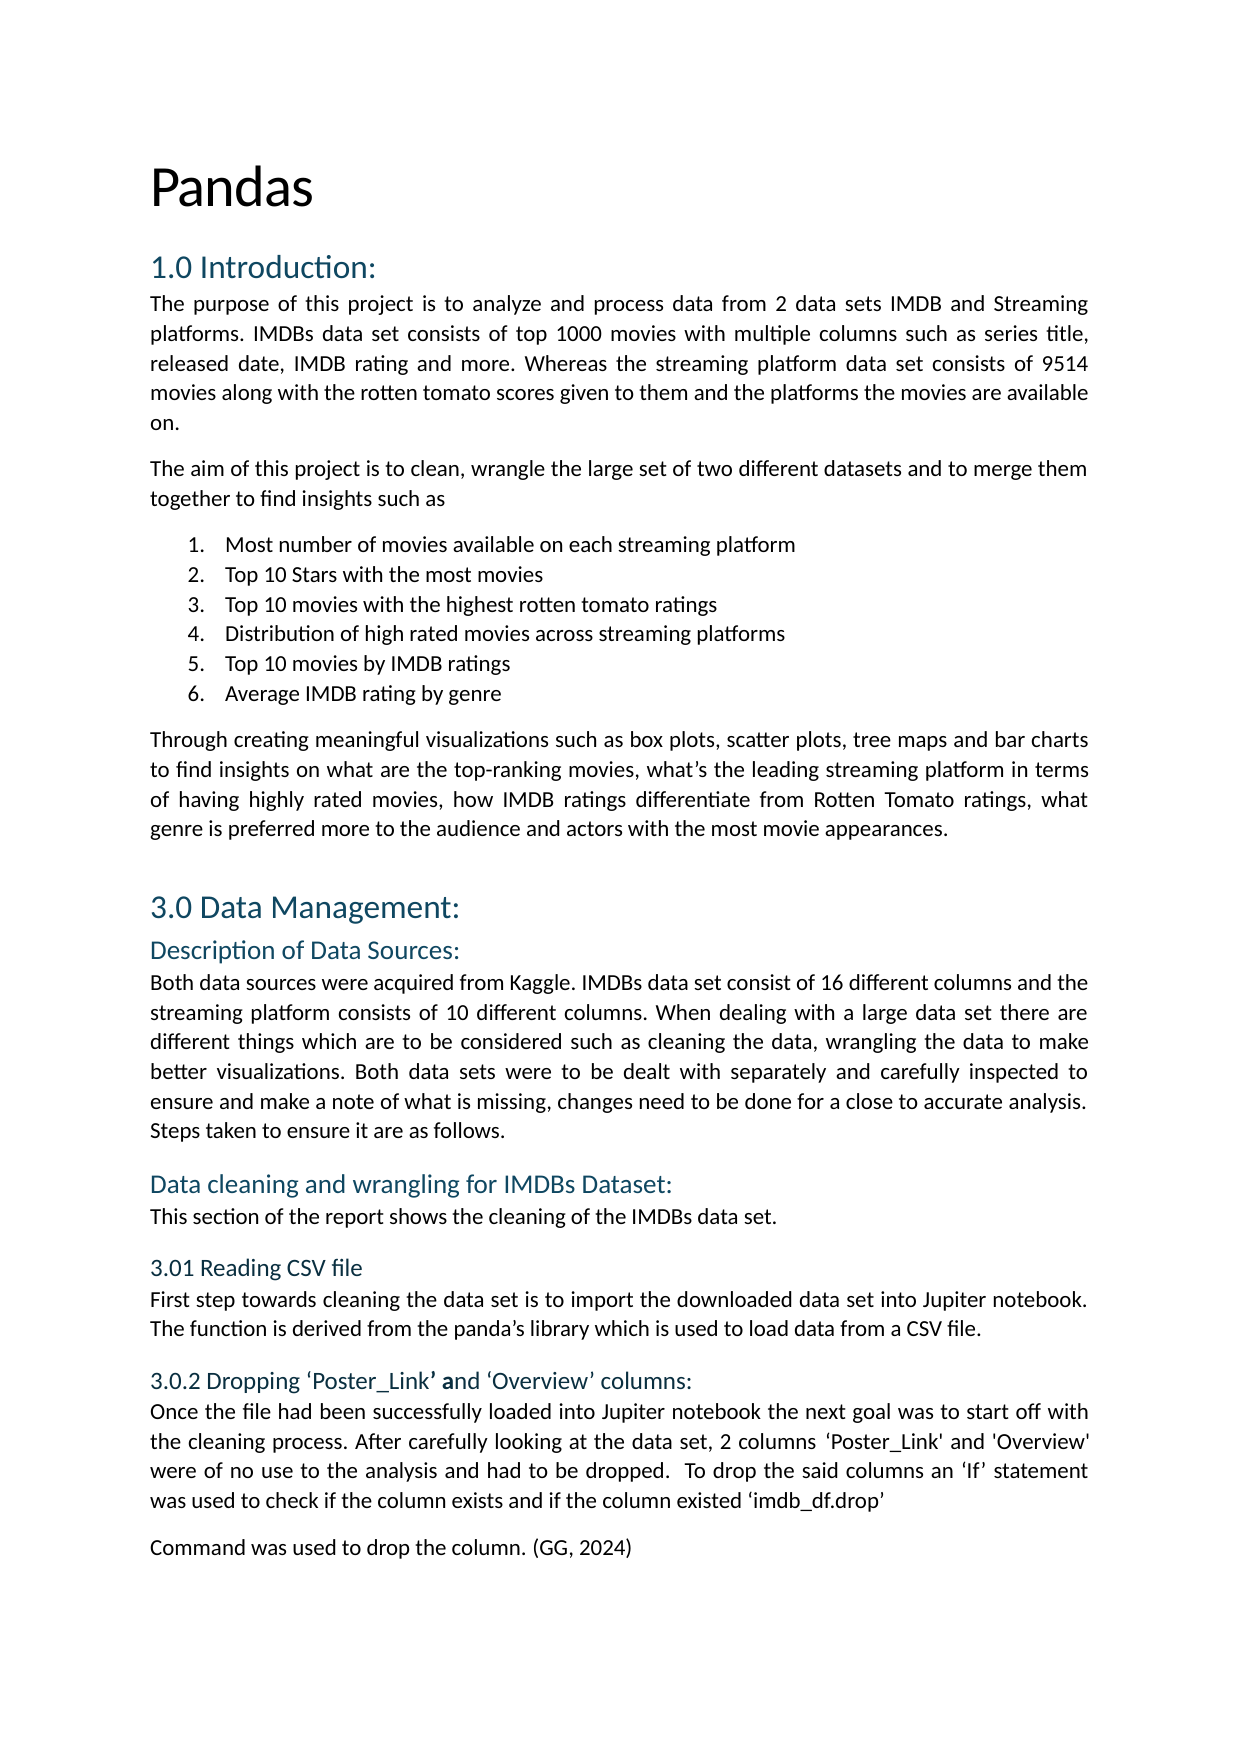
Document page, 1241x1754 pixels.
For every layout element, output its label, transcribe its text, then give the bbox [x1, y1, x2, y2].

text The aim of this project is to clean, wrangle the large set of two different datasets and to merge them together to find insights such as [150, 454, 1090, 512]
subtitle 3.01 Reading CSV file [150, 1252, 1090, 1283]
text Through creating meaningful visualizations such as box plots, scatter plots, tree maps and bar charts to find insights on what are the top-ranking movies, what’s the leading streaming platform in terms of having highly rated movies, how IMDB ratings differentiate from Rotten Tomato ratings, what genre is preferred more to the audience and actors with the most movie appearances. [150, 725, 1090, 842]
text Command was used to drop the column. (GG, 2024) [150, 1533, 1090, 1561]
text First step towards cleaning the data set is to import the downloaded data set into Jupiter notebook. The function is derived from the panda’s library which is used to load data from a CSV file. [150, 1285, 1090, 1342]
text This section of the report shows the cleaning of the IMDBs data set. [150, 1202, 1090, 1230]
text Both data sources were acquired from Kaggle. IMDBs data set consist of 16 different columns and the streaming platform consists of 10 different columns. When dealing with a large data set there are different things which are to be considered such as cleaning the data, wrangling the data to make better visualizations. Both data sets were to be dealt with separately and carefully inspected to ensure and make a note of what is missing, changes need to be done for a close to accurate analysis. Steps taken to ensure it are as follows. [150, 968, 1090, 1144]
list Top 10 Stars with the most movies [187, 560, 1090, 588]
subtitle 3.0 Data Management: [150, 886, 1090, 926]
subtitle Description of Data Sources: [150, 933, 1090, 966]
subtitle 1.0 Introduction: [150, 246, 1090, 287]
list Top 10 movies with the highest rotten tomato ratings [187, 590, 1090, 618]
list Distribution of high rated movies across streaming platforms [187, 619, 1090, 648]
title Pandas [150, 150, 1090, 221]
list Average IMDB rating by genre [187, 679, 1090, 707]
text Once the file had been successfully loaded into Jupiter notebook the next goal was to start off with the cleaning process. After carefully looking at the data set, 2 columns ‘Poster_Link' and 'Overview' were of no use to the analysis and had to be dropped. To drop the said columns an ‘If’ statement was used to check if the column exists and if the column existed ‘imdb_df.drop’ [150, 1397, 1090, 1514]
subtitle Data cleaning and wrangling for IMDBs Dataset: [150, 1167, 1090, 1200]
list Top 10 movies by IMDB ratings [187, 649, 1090, 677]
subtitle 3.0.2 Dropping ‘Poster_Link’ and ‘Overview’ columns: [150, 1365, 1090, 1396]
text The purpose of this project is to analyze and process data from 2 data sets IMDB and Streaming platforms. IMDBs data set consists of top 1000 movies with multiple columns such as series title, released date, IMDB rating and more. Whereas the streaming platform data set consists of 9514 movies along with the rotten tomato scores given to them and the platforms the movies are available on. [150, 289, 1090, 436]
list Most number of movies available on each streaming platform [187, 531, 1090, 558]
